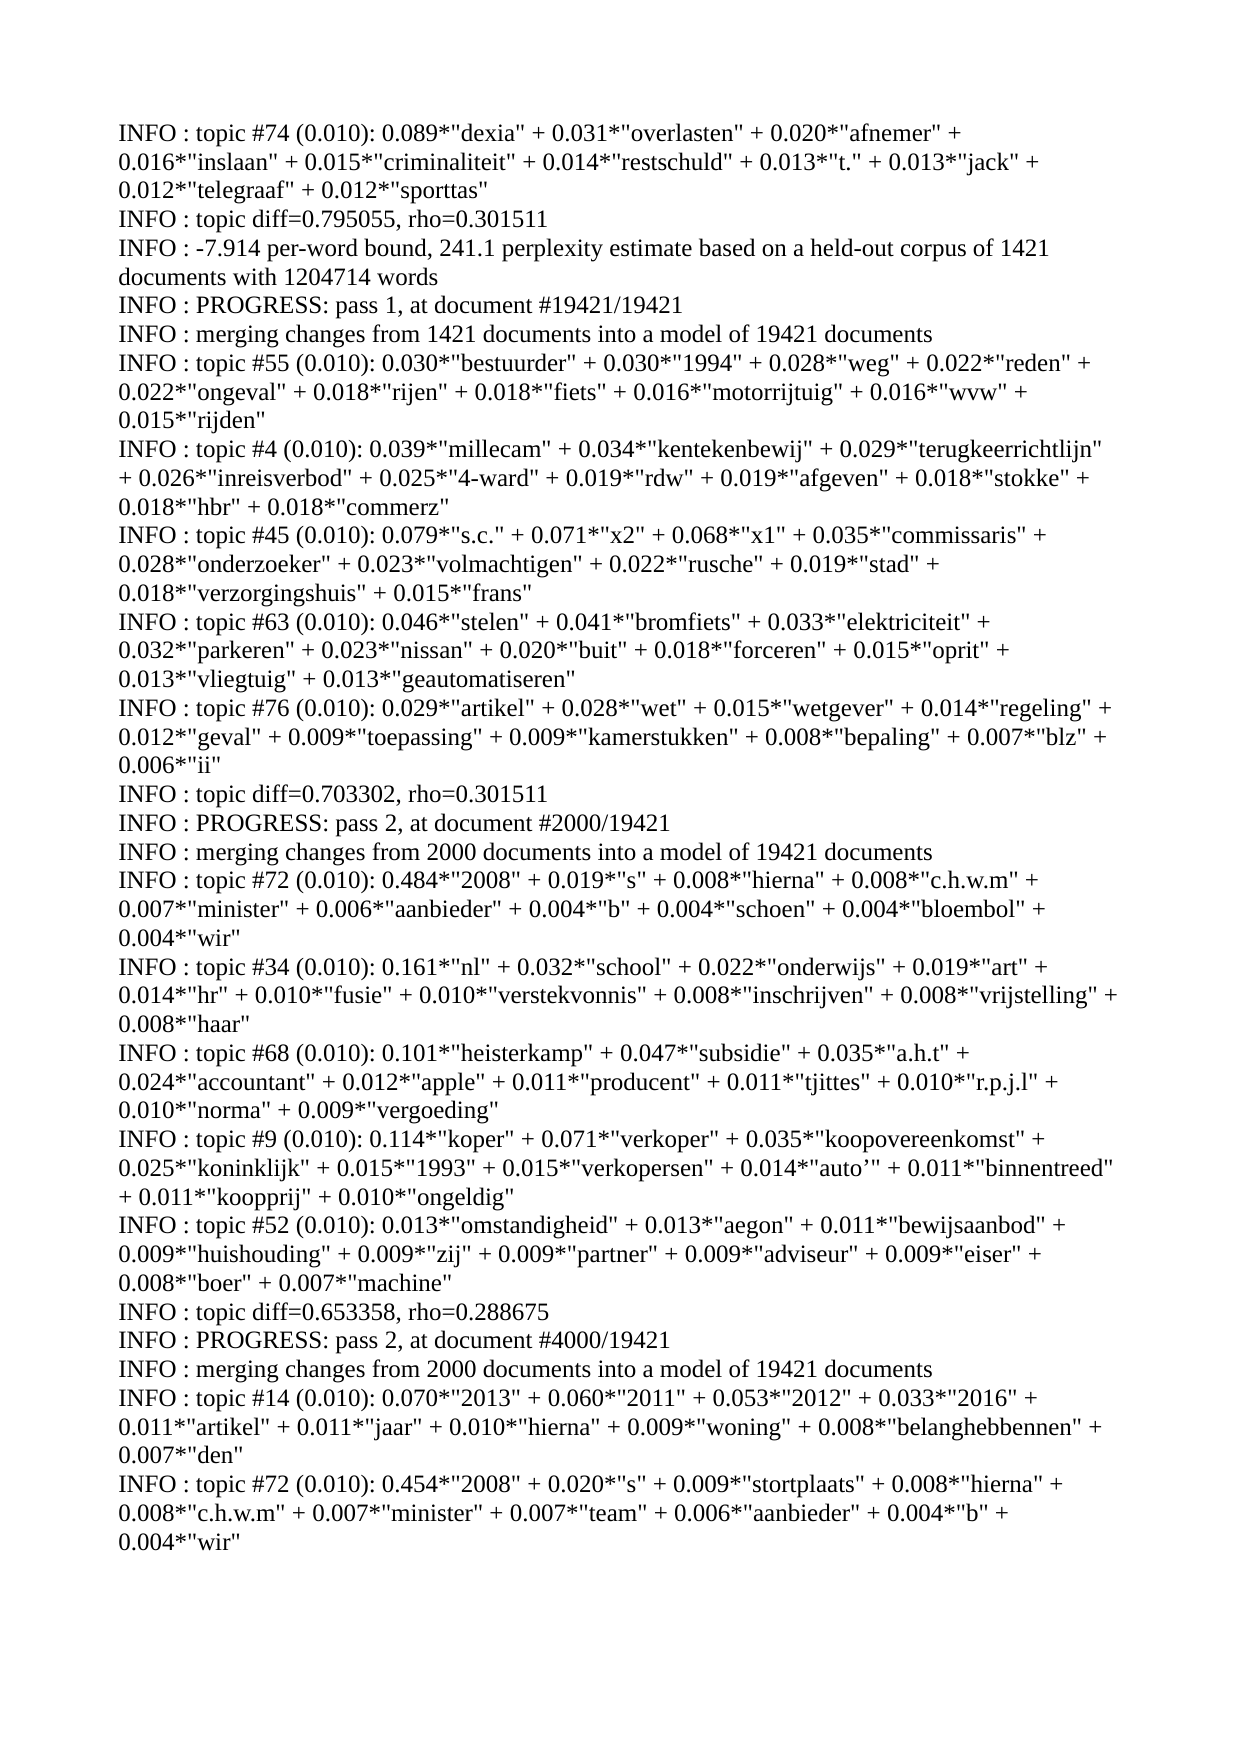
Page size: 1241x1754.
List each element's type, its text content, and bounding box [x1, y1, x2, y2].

text INFO : topic diff=0.653358, rho=0.288675 [118, 1297, 1122, 1326]
text INFO : topic #74 (0.010): 0.089*"dexia" + 0.031*"overlasten" + 0.020*"afnemer" + 0.016*"inslaan" + 0.015*"criminaliteit" + 0.014*"restschuld" + 0.013*"t." + 0.013*"jack" + 0.012*"telegraaf" + 0.012*"sporttas" [118, 118, 1122, 204]
text INFO : topic #4 (0.010): 0.039*"millecam" + 0.034*"kentekenbewij" + 0.029*"terugkeerrichtlijn" + 0.026*"inreisverbod" + 0.025*"4-ward" + 0.019*"rdw" + 0.019*"afgeven" + 0.018*"stokke" + 0.018*"hbr" + 0.018*"commerz" [118, 434, 1122, 521]
text INFO : PROGRESS: pass 2, at document #2000/19421 [118, 808, 1122, 837]
text INFO : topic #45 (0.010): 0.079*"s.c." + 0.071*"x2" + 0.068*"x1" + 0.035*"commissaris" + 0.028*"onderzoeker" + 0.023*"volmachtigen" + 0.022*"rusche" + 0.019*"stad" + 0.018*"verzorgingshuis" + 0.015*"frans" [118, 521, 1122, 607]
text INFO : -7.914 per-word bound, 241.1 perplexity estimate based on a held-out corpus of 1421 documents with 1204714 words [118, 233, 1122, 291]
text INFO : topic #9 (0.010): 0.114*"koper" + 0.071*"verkoper" + 0.035*"koopovereenkomst" + 0.025*"koninklijk" + 0.015*"1993" + 0.015*"verkopersen" + 0.014*"auto’" + 0.011*"binnentreed" + 0.011*"koopprij" + 0.010*"ongeldig" [118, 1124, 1122, 1211]
text INFO : merging changes from 2000 documents into a model of 19421 documents [118, 1354, 1122, 1383]
text INFO : topic #52 (0.010): 0.013*"omstandigheid" + 0.013*"aegon" + 0.011*"bewijsaanbod" + 0.009*"huishouding" + 0.009*"zij" + 0.009*"partner" + 0.009*"adviseur" + 0.009*"eiser" + 0.008*"boer" + 0.007*"machine" [118, 1211, 1122, 1297]
text INFO : topic diff=0.703302, rho=0.301511 [118, 779, 1122, 808]
text INFO : topic #72 (0.010): 0.454*"2008" + 0.020*"s" + 0.009*"stortplaats" + 0.008*"hierna" + 0.008*"c.h.w.m" + 0.007*"minister" + 0.007*"team" + 0.006*"aanbieder" + 0.004*"b" + 0.004*"wir" [118, 1469, 1122, 1556]
text INFO : merging changes from 2000 documents into a model of 19421 documents [118, 837, 1122, 866]
text INFO : topic #76 (0.010): 0.029*"artikel" + 0.028*"wet" + 0.015*"wetgever" + 0.014*"regeling" + 0.012*"geval" + 0.009*"toepassing" + 0.009*"kamerstukken" + 0.008*"bepaling" + 0.007*"blz" + 0.006*"ii" [118, 693, 1122, 779]
text INFO : PROGRESS: pass 2, at document #4000/19421 [118, 1326, 1122, 1354]
text INFO : merging changes from 1421 documents into a model of 19421 documents [118, 319, 1122, 348]
text INFO : topic #14 (0.010): 0.070*"2013" + 0.060*"2011" + 0.053*"2012" + 0.033*"2016" + 0.011*"artikel" + 0.011*"jaar" + 0.010*"hierna" + 0.009*"woning" + 0.008*"belanghebbennen" + 0.007*"den" [118, 1383, 1122, 1469]
text INFO : topic #72 (0.010): 0.484*"2008" + 0.019*"s" + 0.008*"hierna" + 0.008*"c.h.w.m" + 0.007*"minister" + 0.006*"aanbieder" + 0.004*"b" + 0.004*"schoen" + 0.004*"bloembol" + 0.004*"wir" [118, 866, 1122, 952]
text INFO : topic #63 (0.010): 0.046*"stelen" + 0.041*"bromfiets" + 0.033*"elektriciteit" + 0.032*"parkeren" + 0.023*"nissan" + 0.020*"buit" + 0.018*"forceren" + 0.015*"oprit" + 0.013*"vliegtuig" + 0.013*"geautomatiseren" [118, 607, 1122, 693]
text INFO : topic diff=0.795055, rho=0.301511 [118, 204, 1122, 233]
text INFO : topic #55 (0.010): 0.030*"bestuurder" + 0.030*"1994" + 0.028*"weg" + 0.022*"reden" + 0.022*"ongeval" + 0.018*"rijen" + 0.018*"fiets" + 0.016*"motorrijtuig" + 0.016*"wvw" + 0.015*"rijden" [118, 348, 1122, 434]
text INFO : PROGRESS: pass 1, at document #19421/19421 [118, 291, 1122, 319]
text INFO : topic #68 (0.010): 0.101*"heisterkamp" + 0.047*"subsidie" + 0.035*"a.h.t" + 0.024*"accountant" + 0.012*"apple" + 0.011*"producent" + 0.011*"tjittes" + 0.010*"r.p.j.l" + 0.010*"norma" + 0.009*"vergoeding" [118, 1038, 1122, 1124]
text INFO : topic #34 (0.010): 0.161*"nl" + 0.032*"school" + 0.022*"onderwijs" + 0.019*"art" + 0.014*"hr" + 0.010*"fusie" + 0.010*"verstekvonnis" + 0.008*"inschrijven" + 0.008*"vrijstelling" + 0.008*"haar" [118, 952, 1122, 1038]
